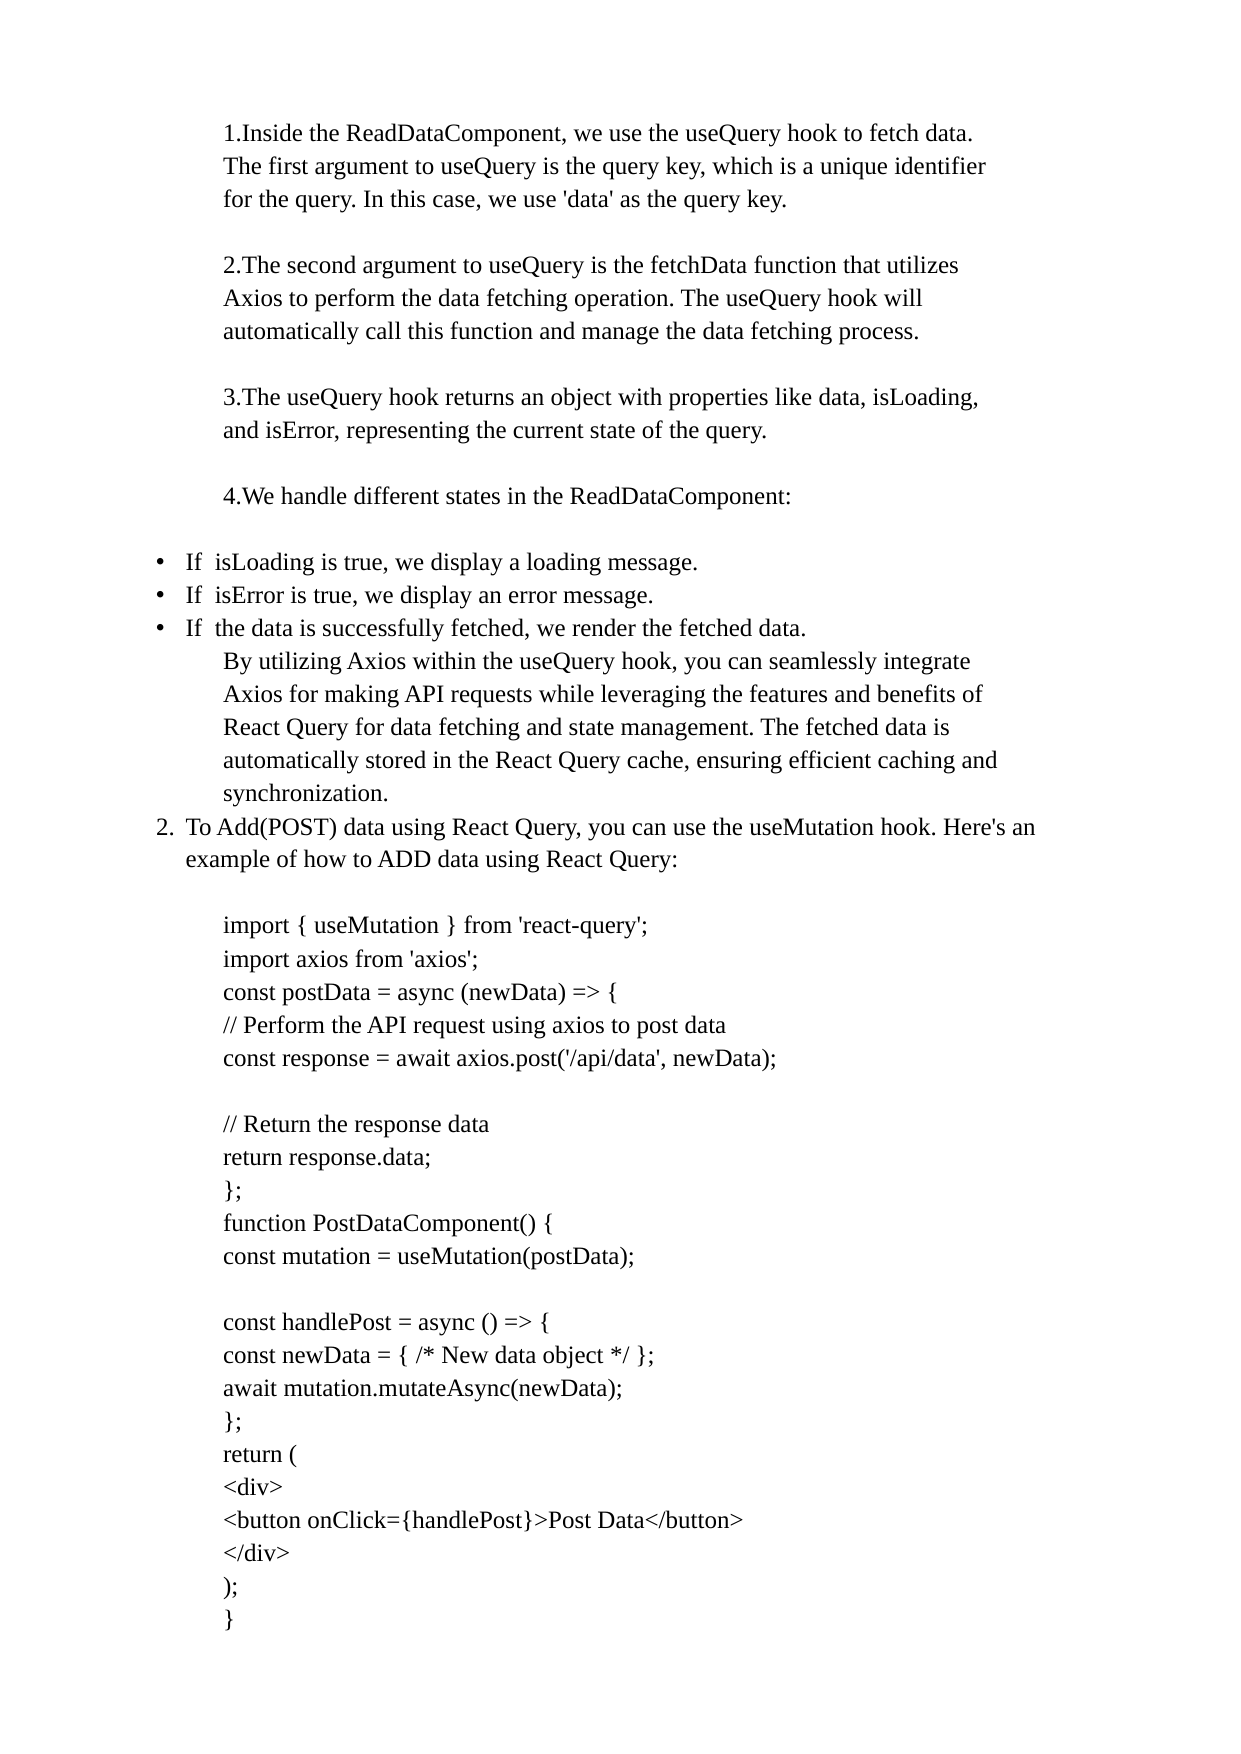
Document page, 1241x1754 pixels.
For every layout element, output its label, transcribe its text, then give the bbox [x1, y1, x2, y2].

text } [223, 1604, 1017, 1633]
text }; [223, 1175, 1017, 1203]
text 4.We handle different states in the ReadDataComponent: [223, 481, 1017, 510]
text </div> [223, 1538, 1017, 1567]
text }; [223, 1406, 1017, 1435]
text const mutation = useMutation(postData); [223, 1241, 1017, 1303]
text <button onClick={handlePost}>Post Data</button> [223, 1505, 1017, 1534]
text return ( [223, 1439, 1017, 1468]
list If isLoading is true, we display a loading message. [185, 547, 1122, 576]
text const response = await axios.post('/api/data', newData); [223, 1043, 1017, 1071]
text const newData = { /* New data object */ }; [223, 1340, 1017, 1369]
text return response.data; [223, 1142, 1017, 1171]
text <div> [223, 1472, 1017, 1501]
text const handlePost = async () => { [223, 1307, 1017, 1336]
text const postData = async (newData) => { [223, 977, 1017, 1005]
text import { useMutation } from 'react-query'; [223, 911, 1017, 939]
text 1.Inside the ReadDataComponent, we use the useQuery hook to fetch data. The first argument to useQuery is the query key, which is a unique identifier for the query. In this case, we use 'data' as the query key. [223, 118, 1017, 213]
text 3.The useQuery hook returns an object with properties like data, isLoading, and isError, representing the current state of the query. [223, 382, 1017, 444]
text // Return the response data [223, 1109, 1017, 1137]
text ); [223, 1571, 1017, 1600]
text await mutation.mutateAsync(newData); [223, 1373, 1017, 1402]
text function PostDataComponent() { [223, 1208, 1017, 1237]
text import axios from 'axios'; [223, 944, 1017, 972]
text 2.The second argument to useQuery is the fetchData function that utilizes Axios to perform the data fetching operation. The useQuery hook will automatically call this function and manage the data fetching process. [223, 250, 1017, 345]
text // Perform the API request using axios to post data [223, 1010, 1017, 1038]
text By utilizing Axios within the useQuery hook, you can seamlessly integrate Axios for making API requests while leveraging the features and benefits of React Query for data fetching and state management. The fetched data is automatically stored in the React Query cache, ensuring efficient caching and synchronization. [223, 646, 1017, 807]
list If the data is successfully fetched, we render the fetched data. [185, 613, 1122, 642]
list To Add(POST) data using React Query, you can use the useMutation hook. Here's an example of how to ADD data using React Query: [185, 812, 1122, 873]
list If isError is true, we display an error message. [185, 580, 1122, 609]
